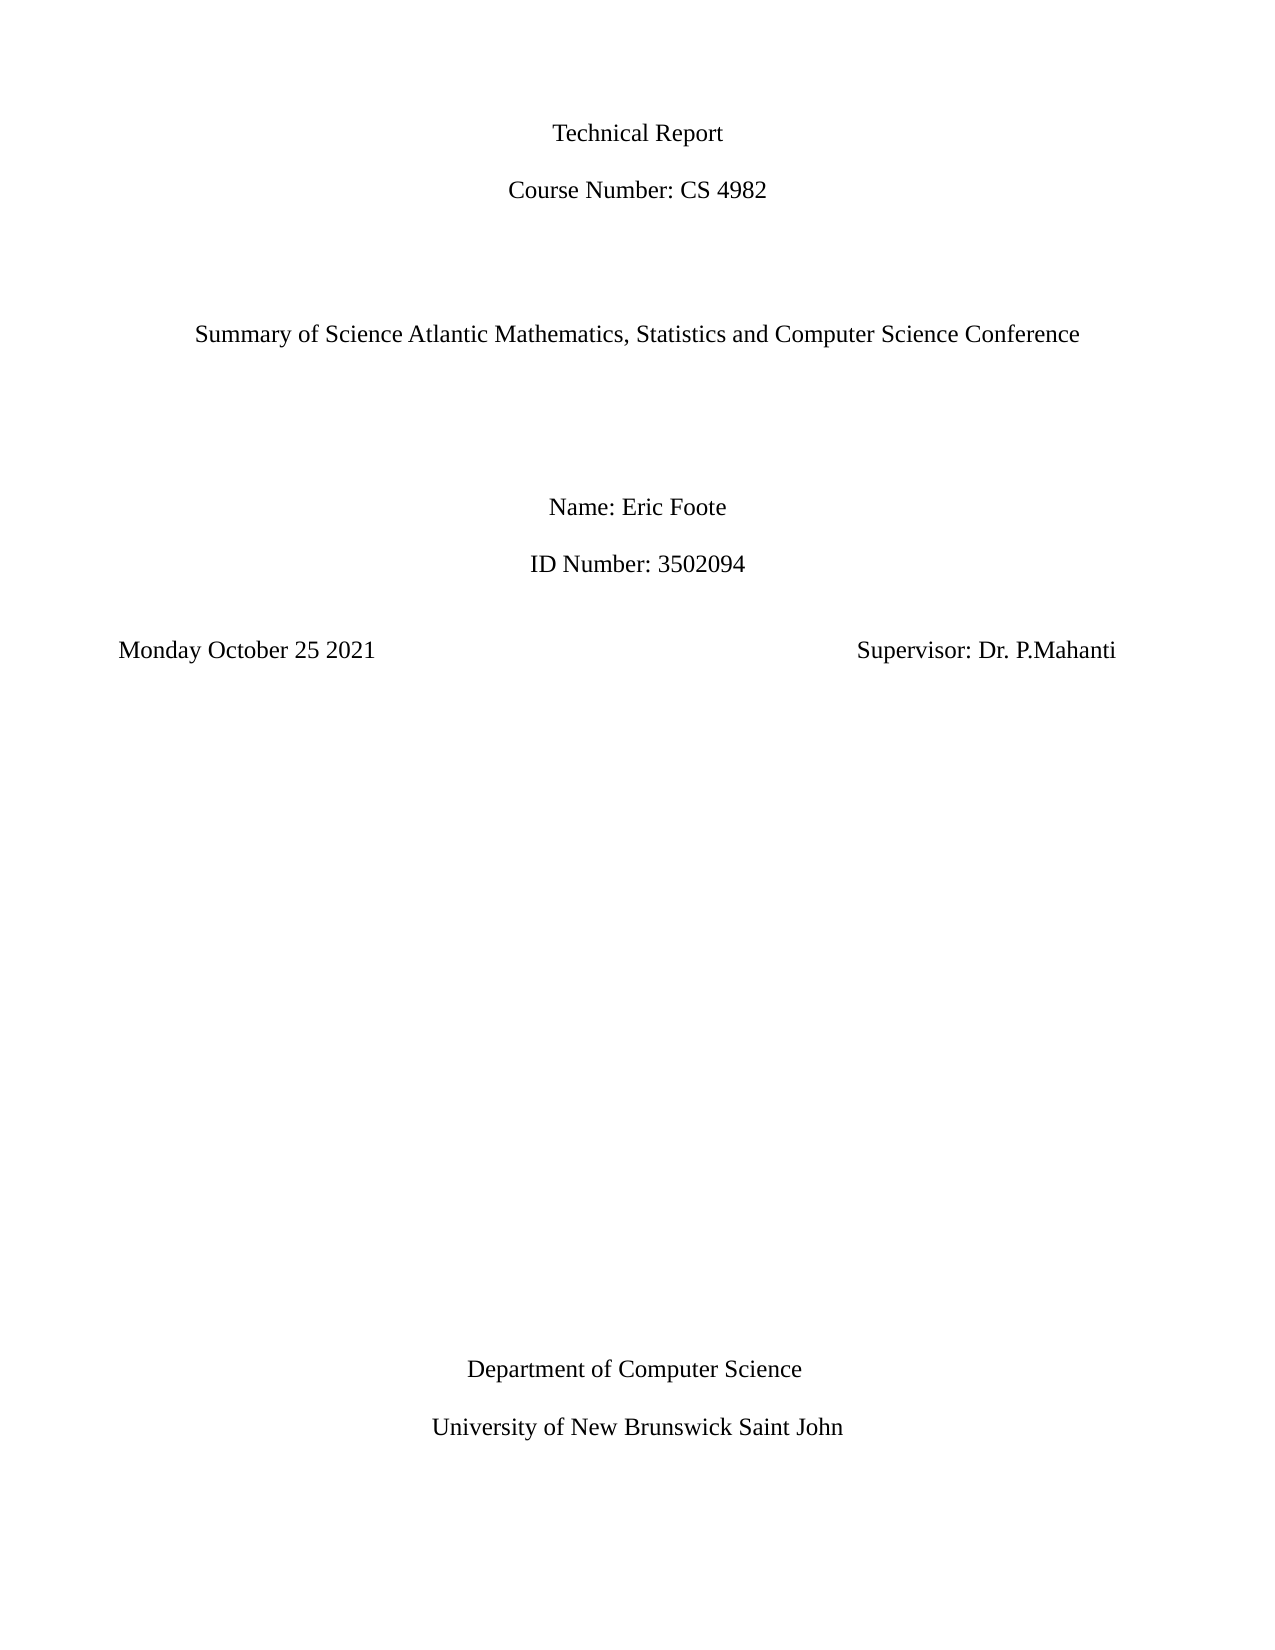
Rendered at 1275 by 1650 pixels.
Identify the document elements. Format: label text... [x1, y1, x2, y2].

text ID Number: 3502094 [118, 549, 1157, 578]
text Monday October 25 2021 Supervisor: Dr. P.Mahanti [118, 636, 1157, 664]
text Name: Eric Foote [118, 492, 1157, 521]
text Technical Report [118, 118, 1157, 147]
text Department of Computer Science [118, 1354, 1157, 1383]
text Course Number: CS 4982 [118, 176, 1157, 204]
text Summary of Science Atlantic Mathematics, Statistics and Computer Science Conference [118, 319, 1157, 348]
text University of New Brunswick Saint John [118, 1412, 1157, 1441]
